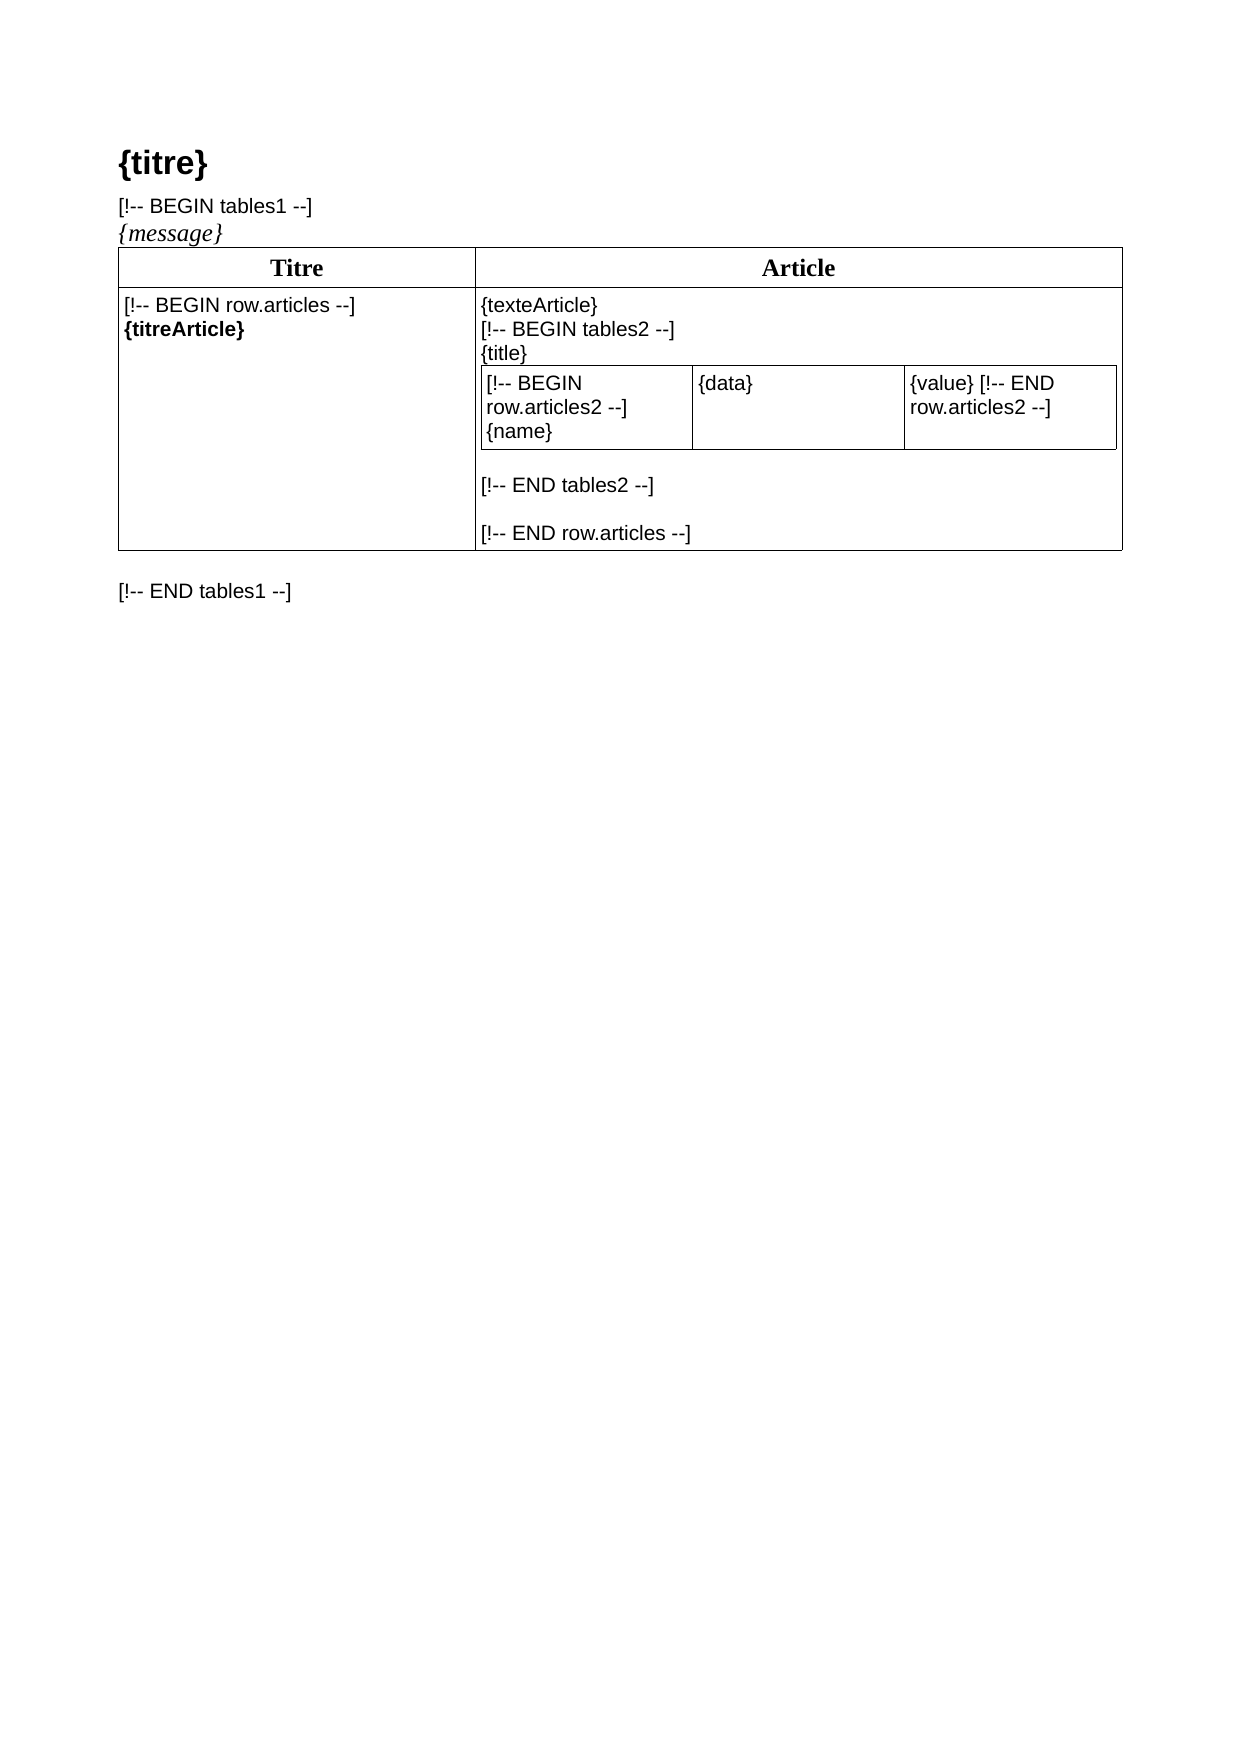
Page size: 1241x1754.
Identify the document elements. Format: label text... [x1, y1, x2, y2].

table_cell {texteArticle} [!-- BEGIN tables2 --] {title} [!-- END tables2 --] [!-- END row.articles --] [476, 288, 1122, 550]
table_header {value} [!-- END row.articles2 --] [905, 366, 1116, 448]
table_header Titre [119, 248, 475, 287]
text [!-- END tables1 --] [118, 579, 1122, 603]
table_header [!-- BEGIN row.articles2 --]{name} [482, 366, 692, 448]
subtitle {titre} [118, 143, 1122, 182]
table_header {data} [693, 366, 904, 448]
text [!-- BEGIN tables1 --] [118, 194, 1122, 218]
table_header Article [476, 248, 1122, 287]
table_cell [!-- BEGIN row.articles --]{titreArticle} [119, 288, 475, 550]
text {message} [118, 218, 1122, 247]
